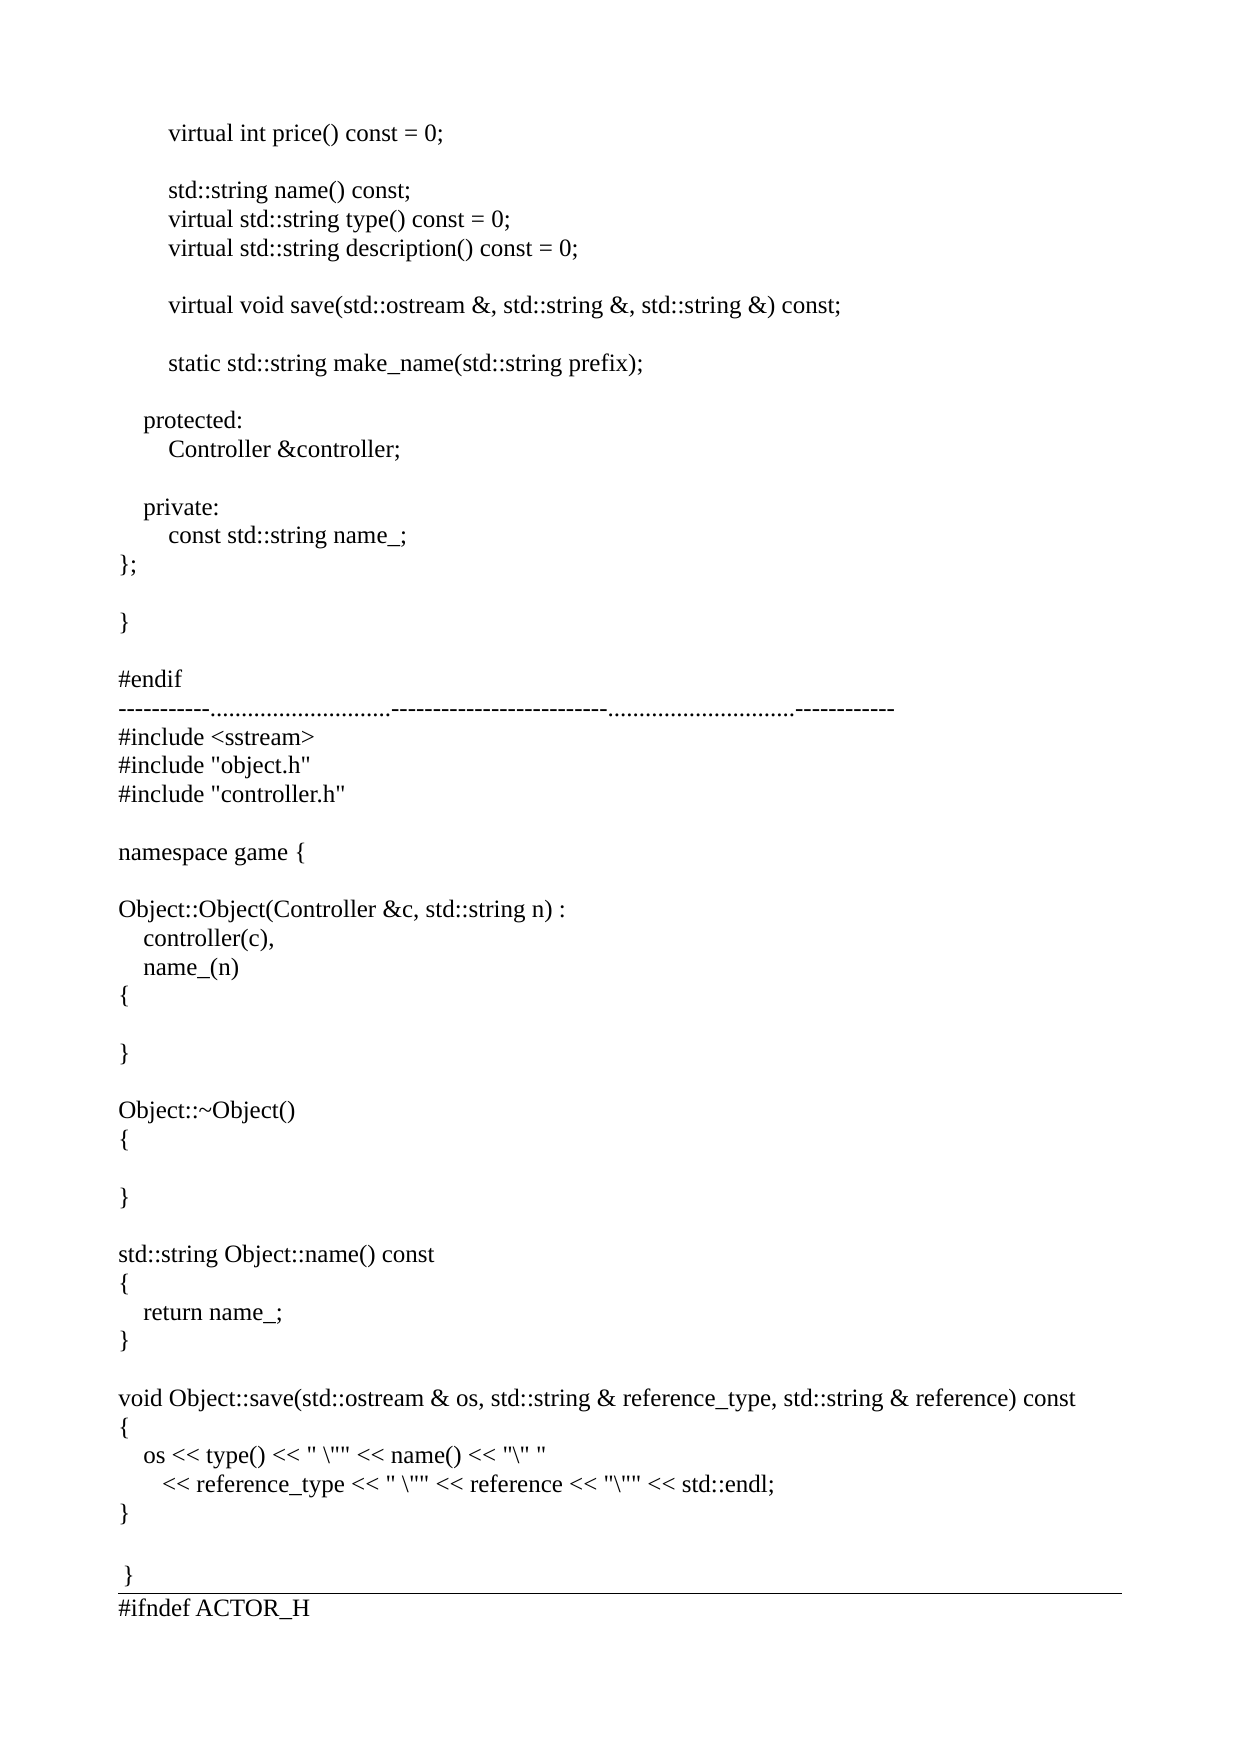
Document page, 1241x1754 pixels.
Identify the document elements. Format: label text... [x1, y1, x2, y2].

text -----------.............................--------------------------..............................------------ [118, 693, 1122, 722]
text static std::string make_name(std::string prefix); [118, 348, 1122, 377]
text virtual std::string type() const = 0; [118, 204, 1122, 233]
text { [118, 1412, 1122, 1441]
text Object::Object(Controller &c, std::string n) : [118, 894, 1122, 923]
text Object::~Object() [118, 1096, 1122, 1124]
text } [118, 1498, 1122, 1527]
text } [118, 1182, 1122, 1211]
text << reference_type << " \"" << reference << "\"" << std::endl; [118, 1469, 1122, 1498]
text private: [118, 492, 1122, 521]
text Controller &controller; [118, 434, 1122, 463]
text virtual int price() const = 0; [118, 118, 1122, 147]
text } [118, 607, 1122, 636]
text }; [118, 549, 1122, 578]
text controller(c), [118, 923, 1122, 952]
text { [118, 1124, 1122, 1153]
text void Object::save(std::ostream & os, std::string & reference_type, std::string & reference) const [118, 1383, 1122, 1412]
text virtual void save(std::ostream &, std::string &, std::string &) const; [118, 291, 1122, 319]
text std::string name() const; [118, 176, 1122, 204]
text { [118, 1268, 1122, 1297]
text #include "controller.h" [118, 779, 1122, 808]
text #include "object.h" [118, 751, 1122, 779]
text namespace game { [118, 837, 1122, 866]
text return name_; [118, 1297, 1122, 1326]
text #include <sstream> [118, 722, 1122, 751]
text #ifndef ACTOR_H [118, 1594, 1122, 1622]
text os << type() << " \"" << name() << "\" " [118, 1441, 1122, 1469]
text } [118, 1556, 1122, 1593]
text std::string Object::name() const [118, 1239, 1122, 1268]
text #endif [118, 664, 1122, 693]
text virtual std::string description() const = 0; [118, 233, 1122, 262]
text const std::string name_; [118, 521, 1122, 549]
text } [118, 1326, 1122, 1354]
text name_(n) [118, 952, 1122, 981]
text { [118, 981, 1122, 1009]
text protected: [118, 406, 1122, 434]
text } [118, 1038, 1122, 1067]
